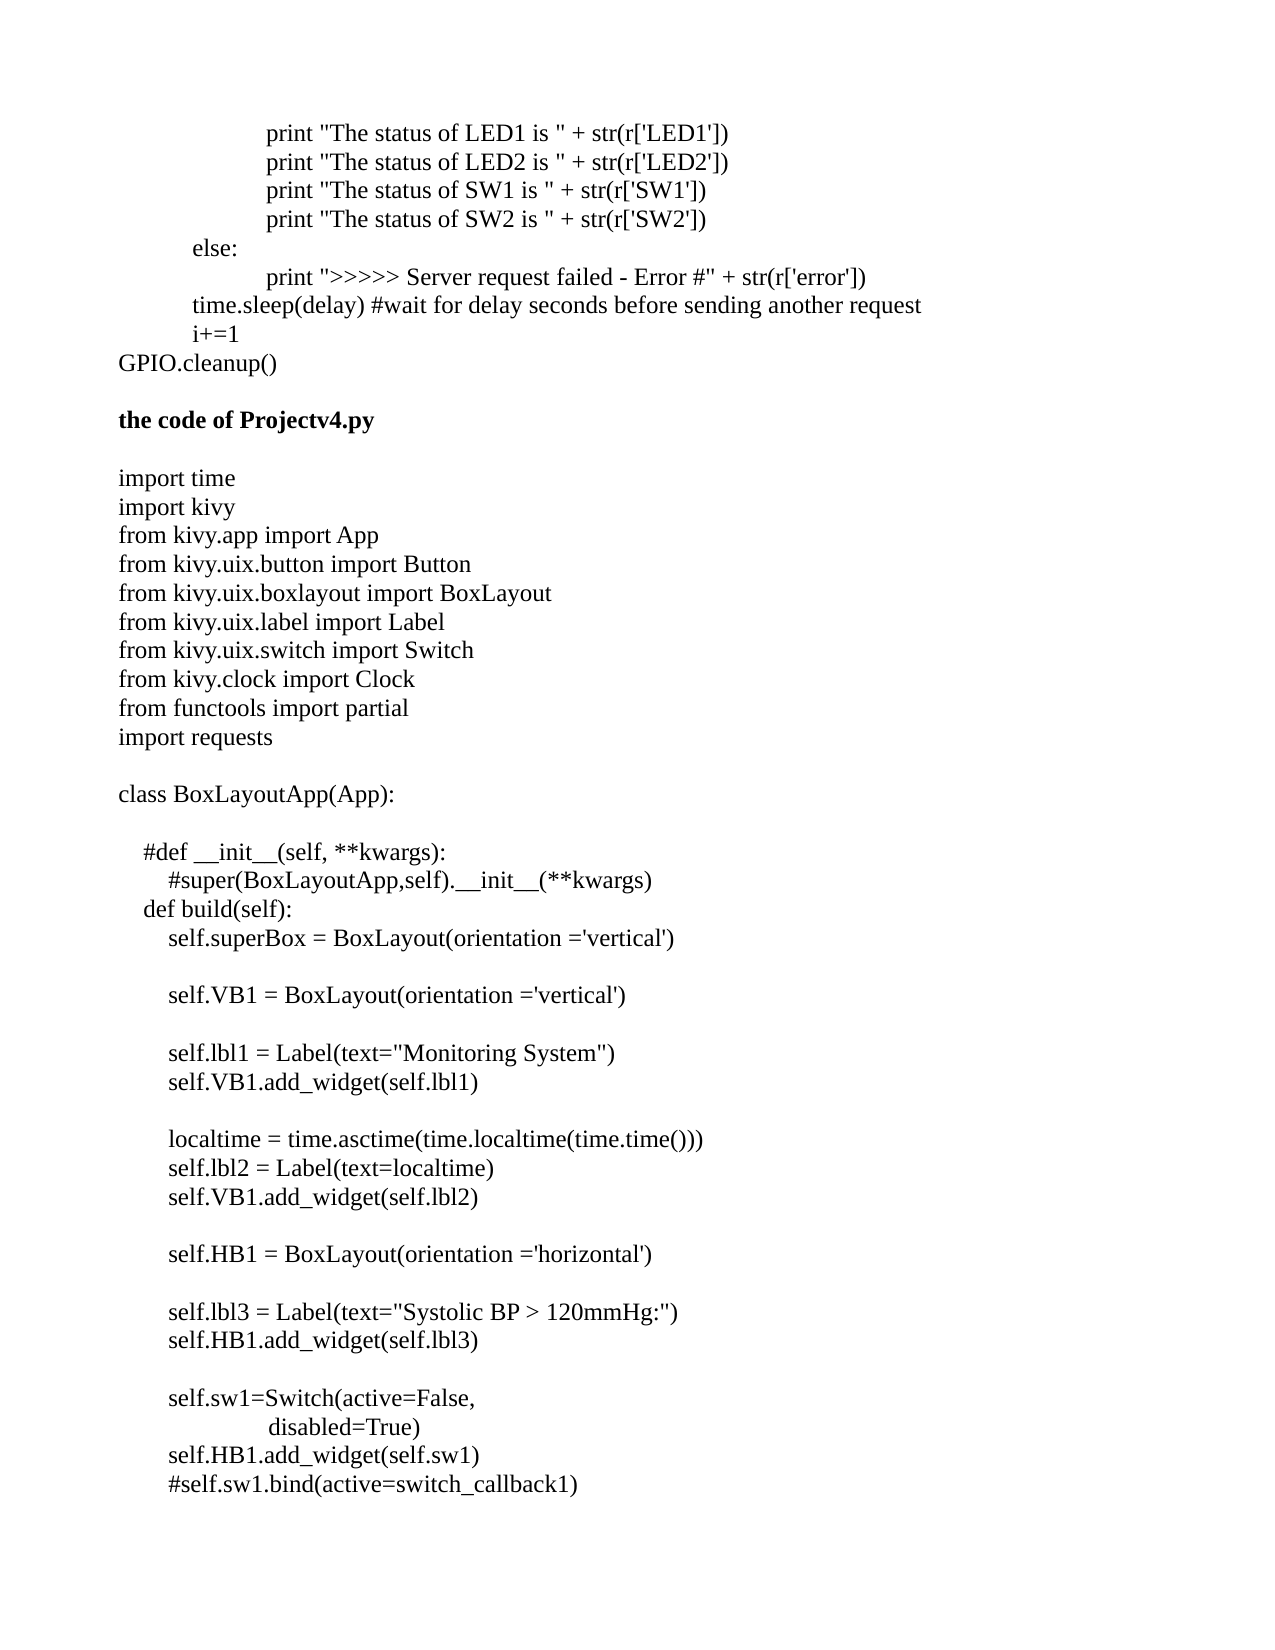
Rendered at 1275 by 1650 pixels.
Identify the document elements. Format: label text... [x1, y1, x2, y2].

text from kivy.uix.label import Label [118, 607, 1157, 636]
text else: [118, 233, 1157, 262]
text from kivy.app import App [118, 521, 1157, 549]
text print "The status of SW2 is " + str(r['SW2']) [118, 204, 1157, 233]
text from kivy.clock import Clock [118, 664, 1157, 693]
text print "The status of LED2 is " + str(r['LED2']) [118, 147, 1157, 176]
text self.lbl3 = Label(text="Systolic BP > 120mmHg:") [118, 1297, 1157, 1326]
text the code of Projectv4.py [118, 406, 1157, 434]
text disabled=True) [118, 1412, 1157, 1441]
text self.HB1 = BoxLayout(orientation ='horizontal') [118, 1239, 1157, 1268]
text from kivy.uix.button import Button [118, 549, 1157, 578]
text self.HB1.add_widget(self.lbl3) [118, 1326, 1157, 1354]
text from kivy.uix.boxlayout import BoxLayout [118, 578, 1157, 607]
text def build(self): [118, 894, 1157, 923]
text self.lbl2 = Label(text=localtime) [118, 1153, 1157, 1182]
text print ">>>>> Server request failed - Error #" + str(r['error']) [118, 262, 1157, 291]
text #self.sw1.bind(active=switch_callback1) [118, 1469, 1157, 1498]
text #super(BoxLayoutApp,self).__init__(**kwargs) [118, 866, 1157, 894]
text time.sleep(delay) #wait for delay seconds before sending another request [118, 291, 1157, 319]
text self.VB1.add_widget(self.lbl2) [118, 1182, 1157, 1211]
text self.sw1=Switch(active=False, [118, 1383, 1157, 1412]
text import requests [118, 722, 1157, 751]
text import time [118, 463, 1157, 492]
text self.HB1.add_widget(self.sw1) [118, 1441, 1157, 1469]
text #def __init__(self, **kwargs): [118, 837, 1157, 866]
text print "The status of SW1 is " + str(r['SW1']) [118, 176, 1157, 204]
text self.VB1 = BoxLayout(orientation ='vertical') [118, 981, 1157, 1009]
text print "The status of LED1 is " + str(r['LED1']) [118, 118, 1157, 147]
text self.VB1.add_widget(self.lbl1) [118, 1067, 1157, 1096]
text class BoxLayoutApp(App): [118, 779, 1157, 808]
text import kivy [118, 492, 1157, 521]
text GPIO.cleanup() [118, 348, 1157, 377]
text localtime = time.asctime(time.localtime(time.time())) [118, 1124, 1157, 1153]
text self.superBox = BoxLayout(orientation ='vertical') [118, 923, 1157, 952]
text i+=1 [118, 319, 1157, 348]
text from kivy.uix.switch import Switch [118, 636, 1157, 664]
text self.lbl1 = Label(text="Monitoring System") [118, 1038, 1157, 1067]
text from functools import partial [118, 693, 1157, 722]
